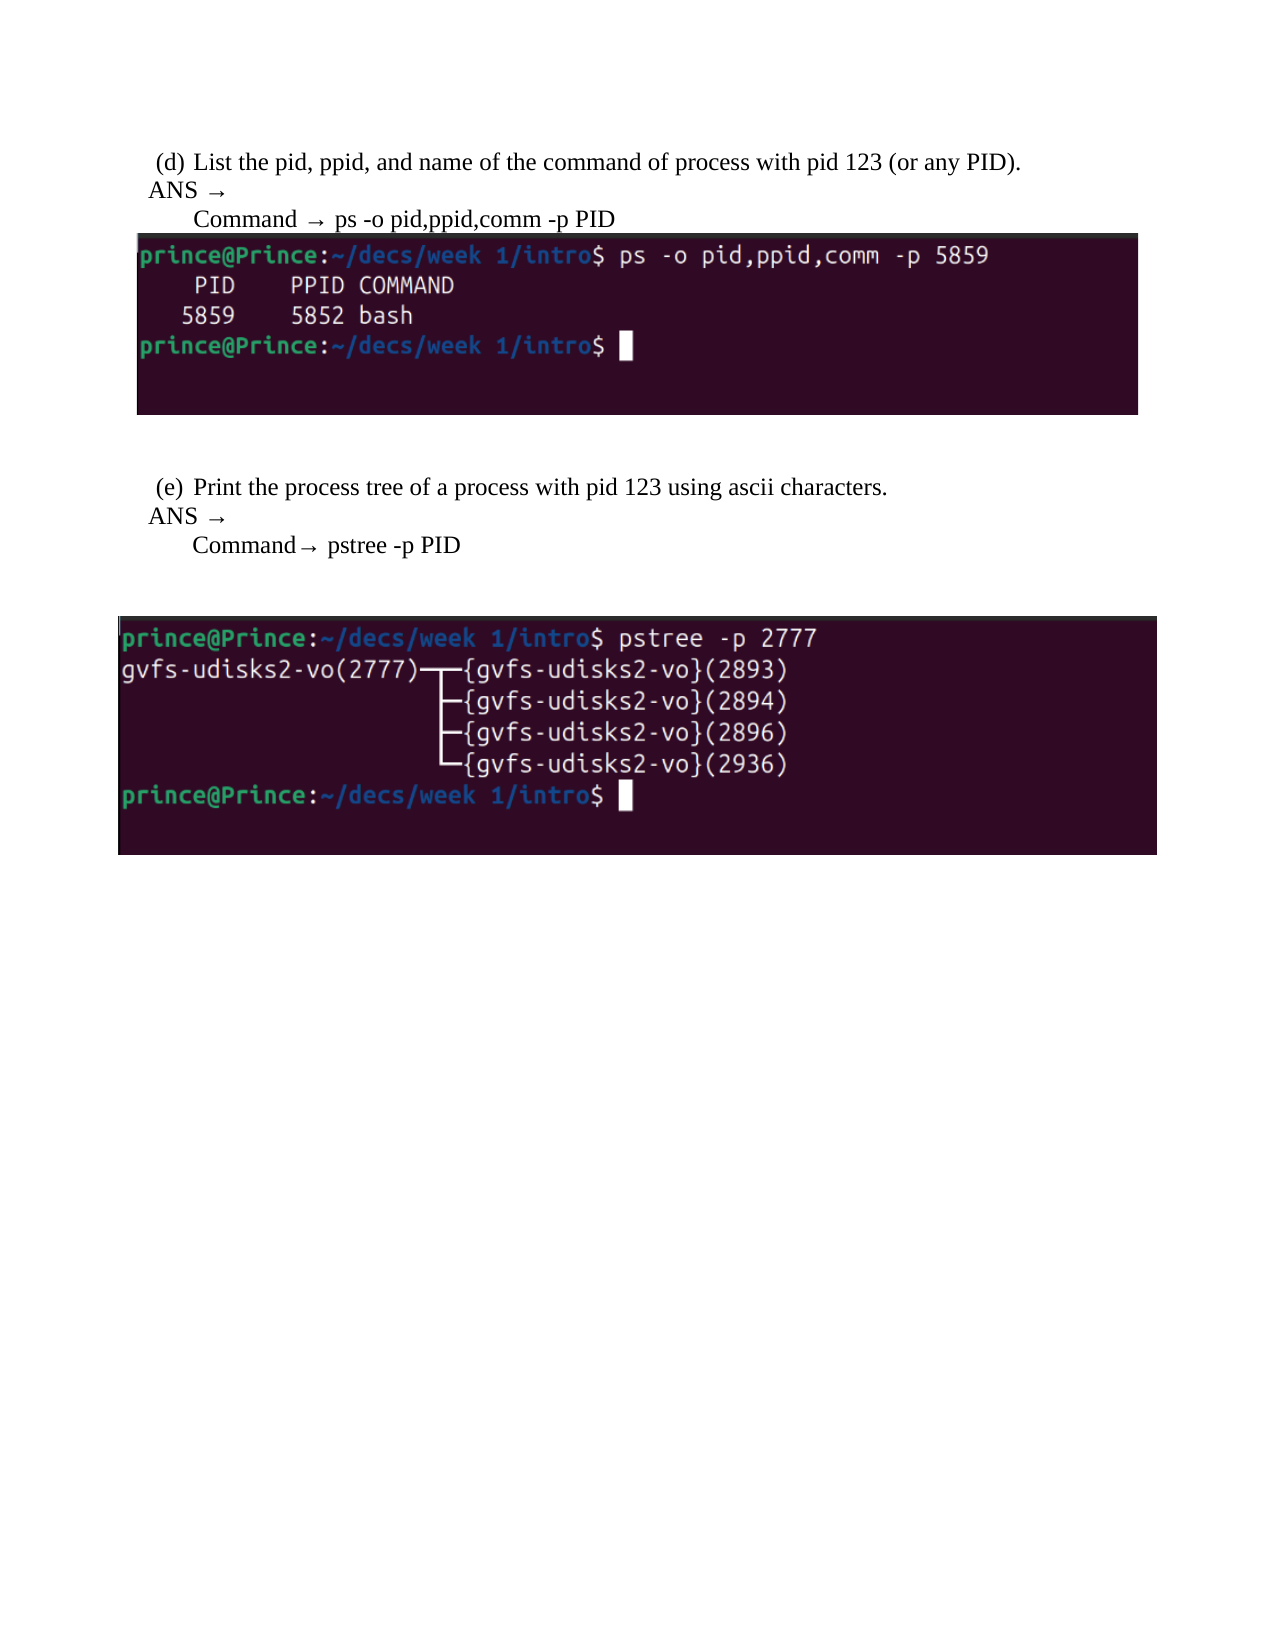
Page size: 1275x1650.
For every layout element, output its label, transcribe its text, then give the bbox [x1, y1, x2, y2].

list Print the process tree of a process with pid 123 using ascii characters. [156, 472, 1157, 501]
text ANS → [118, 501, 1157, 530]
picture [118, 616, 1157, 855]
picture [136, 233, 1139, 415]
list List the pid, ppid, and name of the command of process with pid 123 (or any PID). [156, 147, 1157, 176]
list Command → ps -o pid,ppid,comm -p PID [156, 204, 1157, 233]
text Command→ pstree -p PID [118, 530, 1157, 558]
text ANS → [118, 176, 1157, 204]
